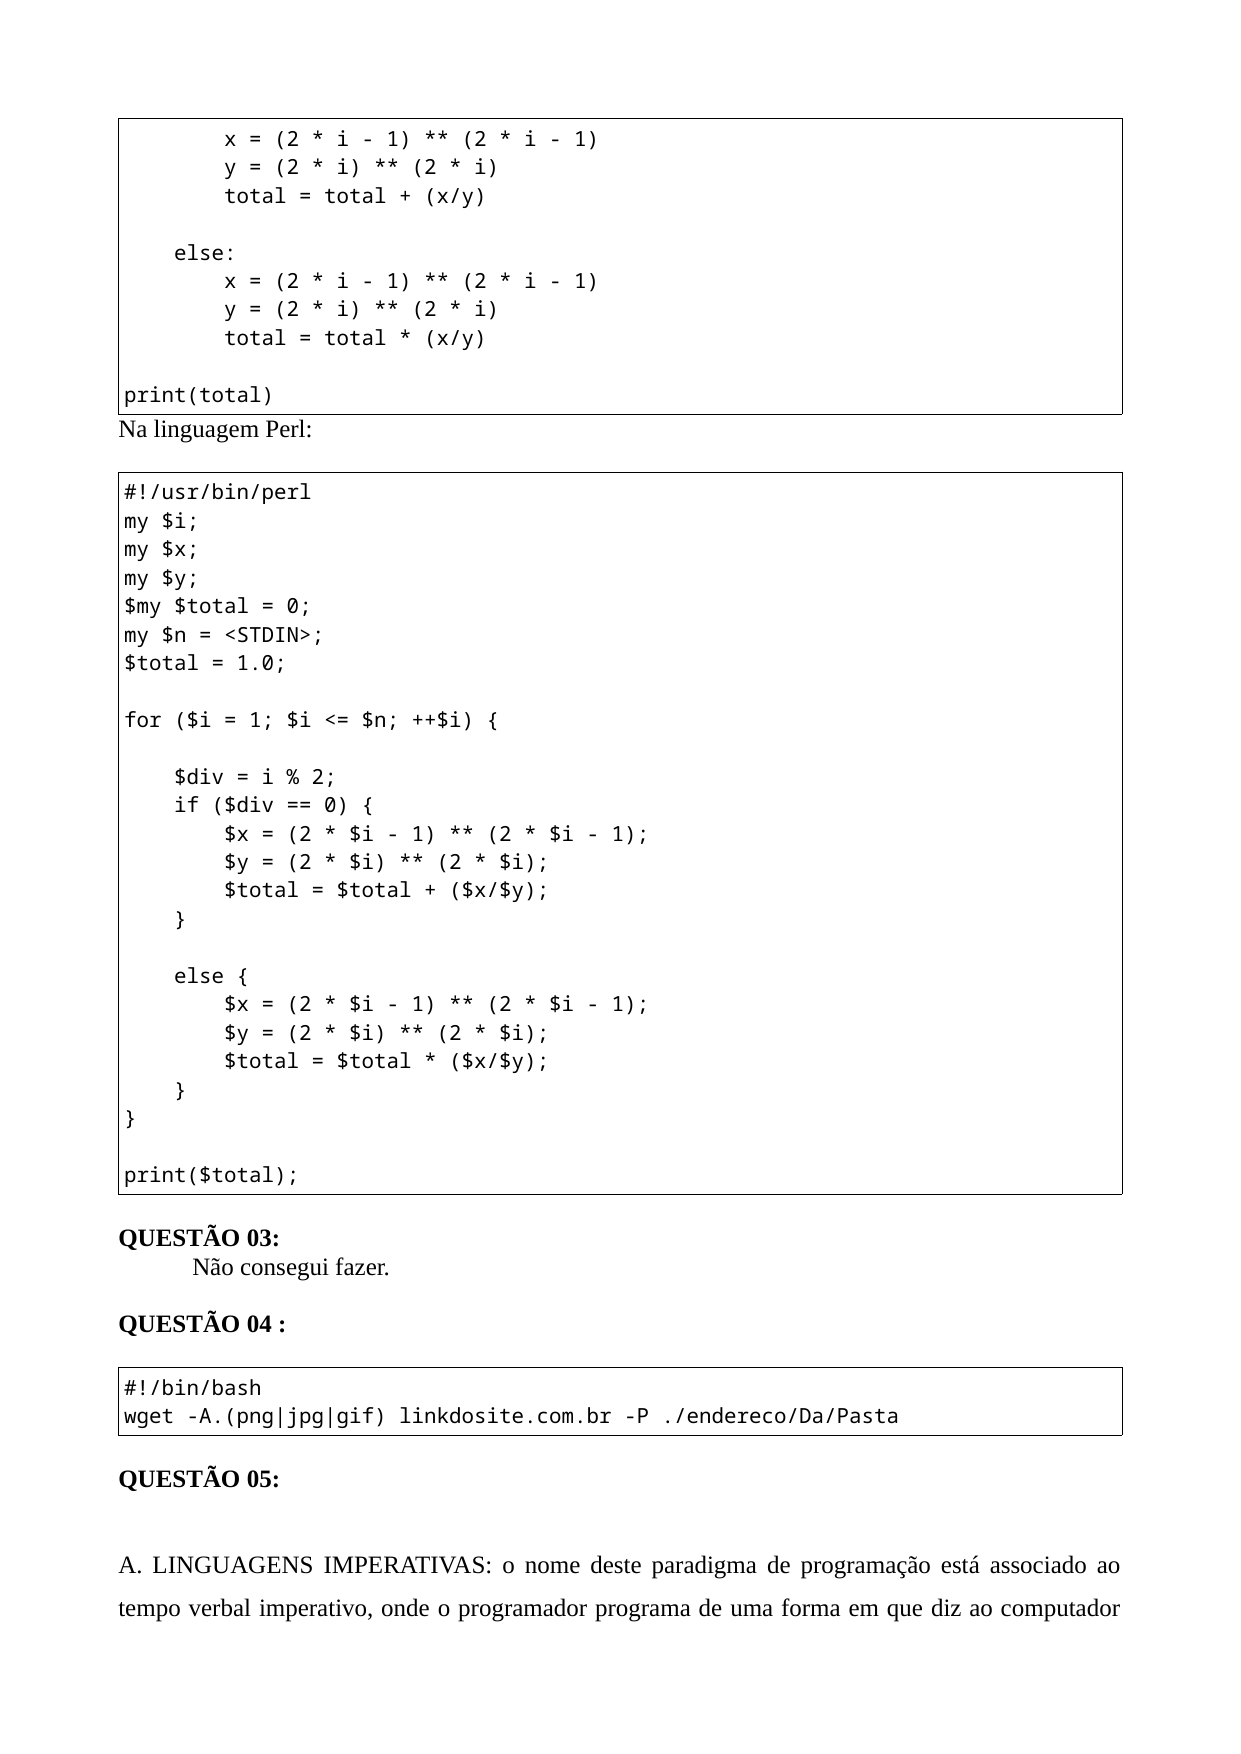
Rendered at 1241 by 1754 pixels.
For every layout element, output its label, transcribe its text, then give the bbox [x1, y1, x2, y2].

text QUESTÃO 04 : [118, 1309, 1122, 1338]
table_header x = (2 * i - 1) ** (2 * i - 1) y = (2 * i) ** (2 * i) total = total + (x/y) else: x = (2 * i - 1) ** (2 * i - 1) y = (2 * i) ** (2 * i) total = total * (x/y) print(total) [119, 119, 1122, 414]
text QUESTÃO 05: [118, 1464, 1122, 1493]
text QUESTÃO 03: [118, 1223, 1122, 1252]
text A. LINGUAGENS IMPERATIVAS: o nome deste paradigma de programação está associado ao tempo verbal imperativo, onde o programador programa de uma forma em que diz ao computador [118, 1550, 1122, 1622]
table_header #!/bin/bash wget -A.(png|jpg|gif) linkdosite.com.br -P ./endereco/Da/Pasta [119, 1368, 1122, 1435]
table_header #!/usr/bin/perl my $i; my $x; my $y; $my $total = 0; my $n = <STDIN>; $total = 1.0; for ($i = 1; $i <= $n; ++$i) { $div = i % 2; if ($div == 0) { $x = (2 * $i - 1) ** (2 * $i - 1); $y = (2 * $i) ** (2 * $i); $total = $total + ($x/$y); } else { $x = (2 * $i - 1) ** (2 * $i - 1); $y = (2 * $i) ** (2 * $i); $total = $total * ($x/$y); } } print($total); [119, 473, 1122, 1194]
text Não consegui fazer. [118, 1252, 1122, 1281]
text Na linguagem Perl: [118, 415, 1122, 443]
